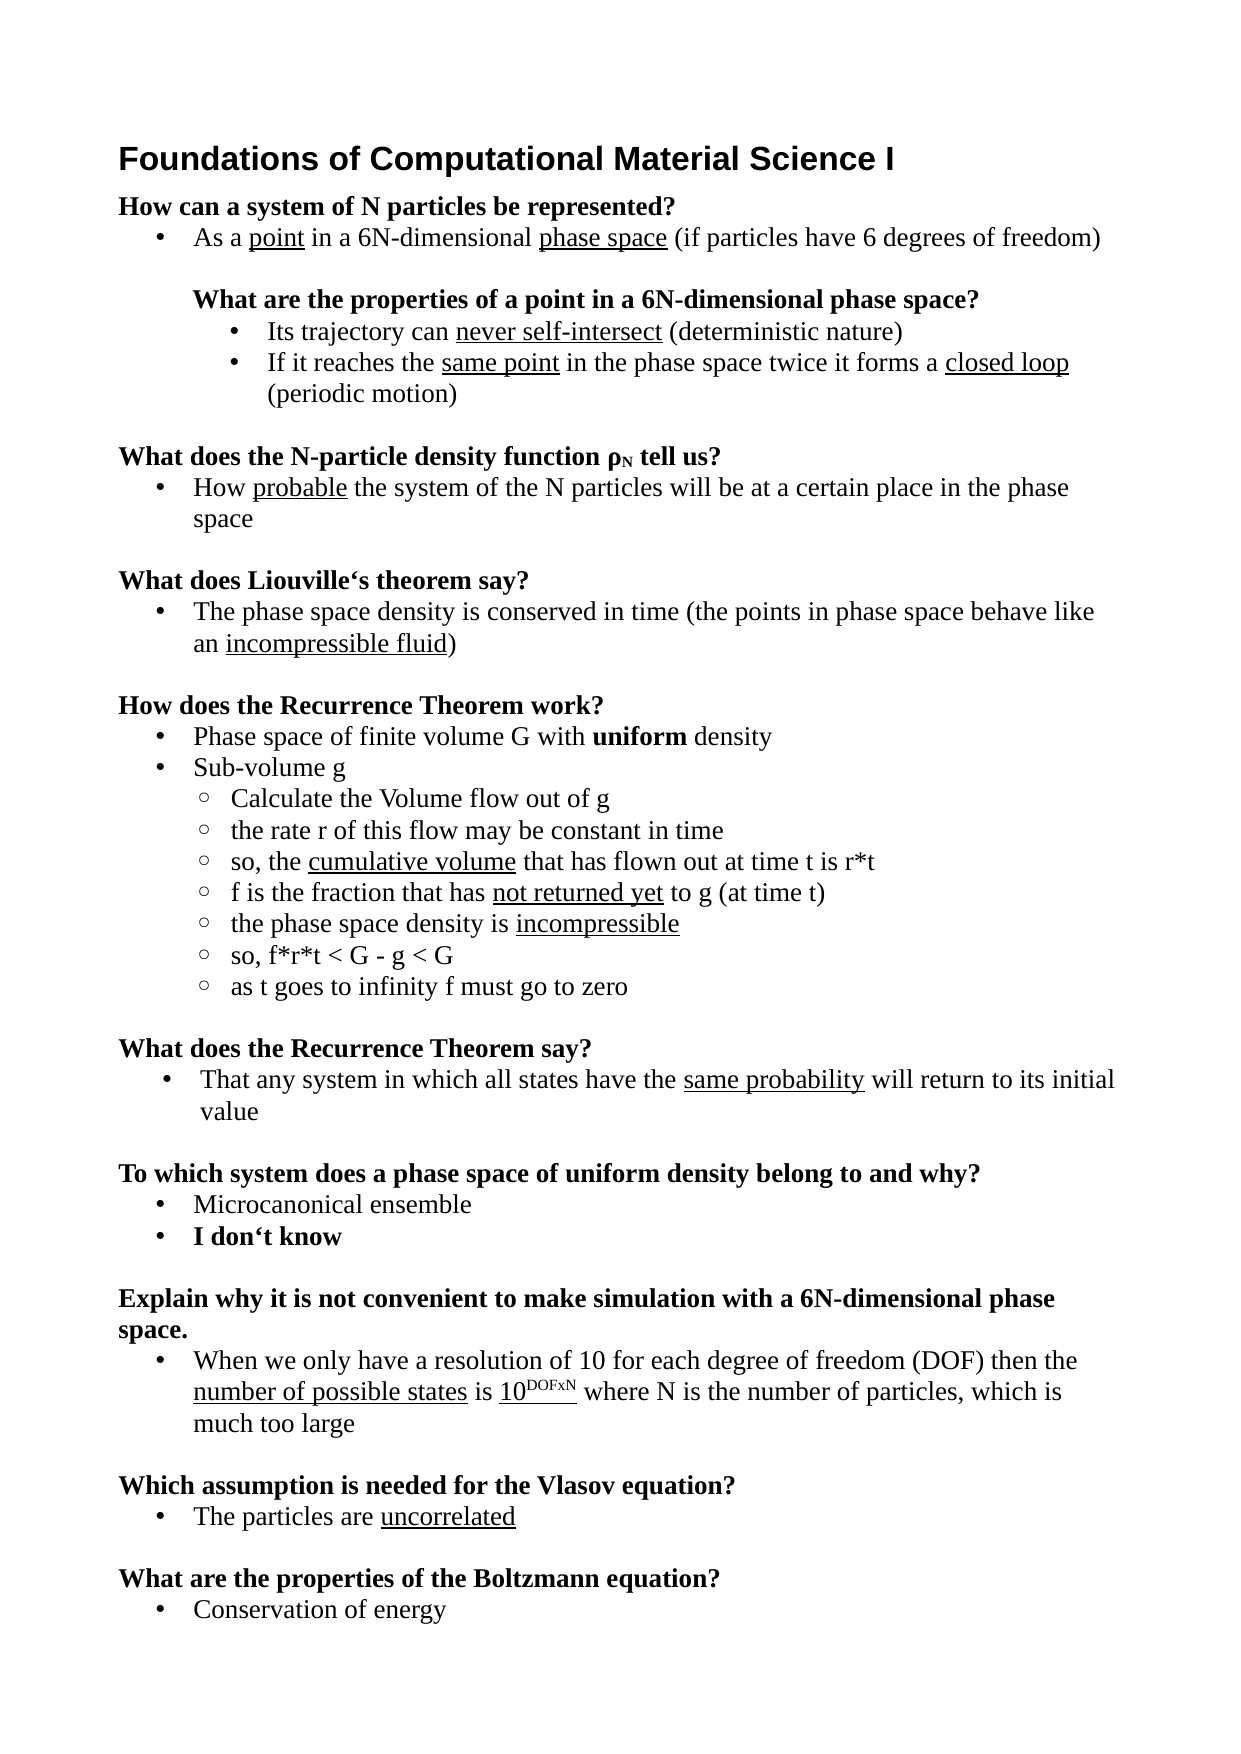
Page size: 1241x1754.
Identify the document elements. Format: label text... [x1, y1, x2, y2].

list so, the cumulative volume that has flown out at time t is r*t [193, 845, 1122, 876]
text What does the N-particle density function ρN tell us? [118, 439, 1122, 471]
list Its trajectory can never self-intersect (deterministic nature) [229, 315, 1122, 346]
list How probable the system of the N particles will be at a certain place in the phase space [156, 471, 1122, 533]
list the phase space density is incompressible [193, 908, 1122, 939]
text How does the Recurrence Theorem work? [118, 689, 1122, 720]
subtitle Foundations of Computational Material Science I [118, 139, 1122, 178]
list Conservation of energy [156, 1594, 1122, 1625]
text What does the Recurrence Theorem say? [118, 1032, 1122, 1064]
text What are the properties of the Boltzmann equation? [118, 1562, 1122, 1594]
list Microcanonical ensemble [156, 1188, 1122, 1219]
list as t goes to infinity f must go to zero [193, 970, 1122, 1001]
list Calculate the Volume flow out of g [193, 783, 1122, 814]
list When we only have a resolution of 10 for each degree of freedom (DOF) then the number of possible states is 10DOFxN where N is the number of particles, which is much too large [156, 1344, 1122, 1438]
text Explain why it is not convenient to make simulation with a 6N-dimensional phase space. [118, 1282, 1122, 1344]
list I don‘t know [156, 1219, 1122, 1251]
list the rate r of this flow may be constant in time [193, 814, 1122, 845]
text To which system does a phase space of uniform density belong to and why? [118, 1157, 1122, 1188]
list so, f*r*t < G - g < G [193, 939, 1122, 970]
list f is the fraction that has not returned yet to g (at time t) [193, 876, 1122, 908]
list If it reaches the same point in the phase space twice it forms a closed loop (periodic motion) [229, 346, 1122, 408]
text Which assumption is needed for the Vlasov equation? [118, 1469, 1122, 1500]
text How can a system of N particles be represented? [118, 190, 1122, 221]
list The phase space density is conserved in time (the points in phase space behave like an incompressible fluid) [156, 595, 1122, 658]
text What are the properties of a point in a 6N-dimensional phase space? [118, 284, 1122, 315]
text What does Liouville‘s theorem say? [118, 564, 1122, 595]
list Sub-volume g [156, 751, 1122, 783]
list The particles are uncorrelated [156, 1500, 1122, 1531]
list As a point in a 6N-dimensional phase space (if particles have 6 degrees of freedom) [156, 221, 1122, 252]
list Phase space of finite volume G with uniform density [156, 720, 1122, 751]
list That any system in which all states have the same probability will return to its initial value [162, 1064, 1122, 1126]
